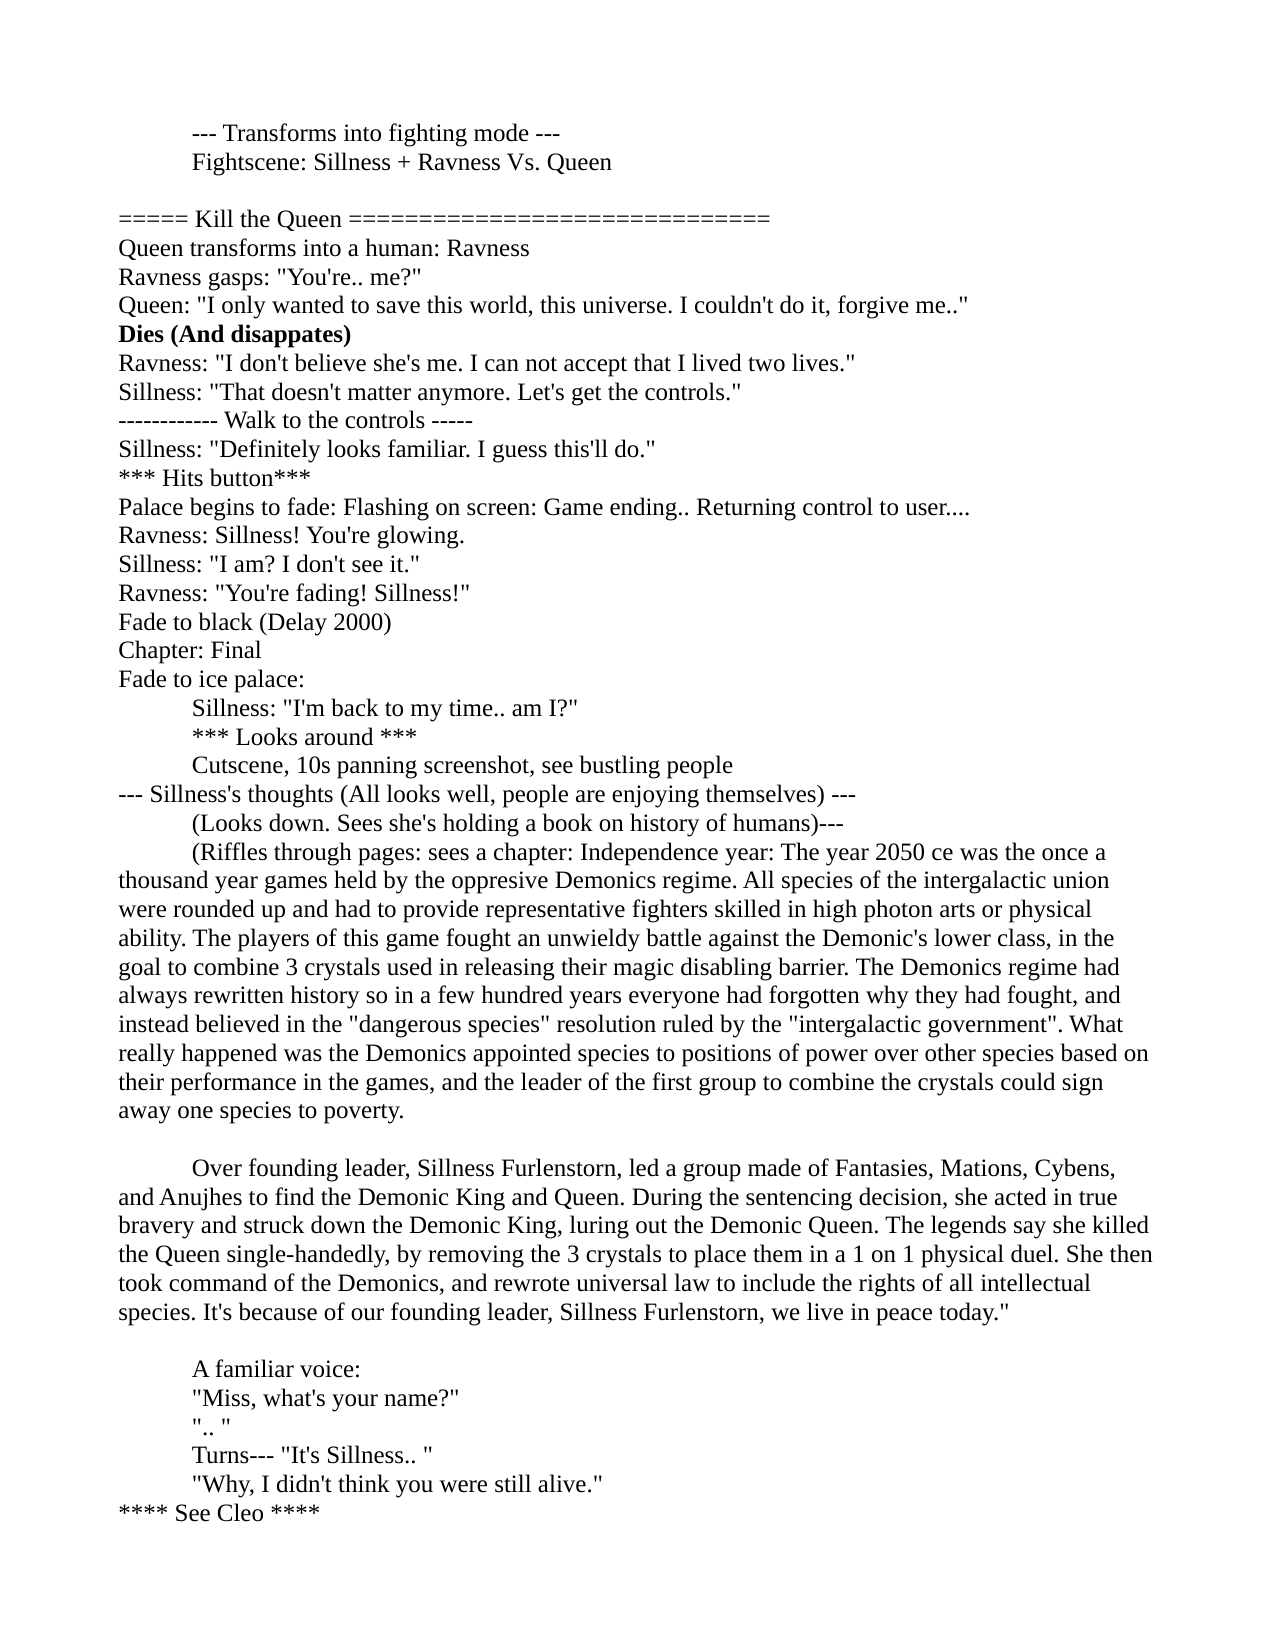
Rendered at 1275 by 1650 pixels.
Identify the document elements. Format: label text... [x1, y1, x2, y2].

text Sillness: "That doesn't matter anymore. Let's get the controls." [118, 377, 1157, 406]
text Sillness: "I am? I don't see it." [118, 549, 1157, 578]
text *** Looks around *** [118, 722, 1157, 751]
text Fightscene: Sillness + Ravness Vs. Queen [118, 147, 1157, 176]
text ------------ Walk to the controls ----- [118, 406, 1157, 434]
text Dies (And disappates) [118, 319, 1157, 348]
text Chapter: Final [118, 636, 1157, 664]
text *** Hits button*** [118, 463, 1157, 492]
text Turns--- "It's Sillness.. " [118, 1441, 1157, 1469]
text A familiar voice: [118, 1354, 1157, 1383]
text Sillness: "I'm back to my time.. am I?" [118, 693, 1157, 722]
text Over founding leader, Sillness Furlenstorn, led a group made of Fantasies, Mations, Cybens, and Anujhes to find the Demonic King and Queen. During the sentencing decision, she acted in true bravery and struck down the Demonic King, luring out the Demonic Queen. The legends say she killed the Queen single-handedly, by removing the 3 crystals to place them in a 1 on 1 physical duel. She then took command of the Demonics, and rewrote universal law to include the rights of all intellectual species. It's because of our founding leader, Sillness Furlenstorn, we live in peace today." [118, 1153, 1157, 1326]
text "Miss, what's your name?" [118, 1383, 1157, 1412]
text --- Transforms into fighting mode --- [118, 118, 1157, 147]
text (Looks down. Sees she's holding a book on history of humans)--- [118, 808, 1157, 837]
text (Riffles through pages: sees a chapter: Independence year: The year 2050 ce was the once a thousand year games held by the oppresive Demonics regime. All species of the intergalactic union were rounded up and had to provide representative fighters skilled in high photon arts or physical ability. The players of this game fought an unwieldy battle against the Demonic's lower class, in the goal to combine 3 crystals used in releasing their magic disabling barrier. The Demonics regime had always rewritten history so in a few hundred years everyone had forgotten why they had fought, and instead believed in the "dangerous species" resolution ruled by the "intergalactic government". What really happened was the Demonics appointed species to positions of power over other species based on their performance in the games, and the leader of the first group to combine the crystals could sign away one species to poverty. [118, 837, 1157, 1124]
text "Why, I didn't think you were still alive." [118, 1469, 1157, 1498]
text Queen: "I only wanted to save this world, this universe. I couldn't do it, forgive me.." [118, 291, 1157, 319]
text Fade to ice palace: [118, 664, 1157, 693]
text **** See Cleo **** [118, 1498, 1157, 1527]
text Ravness gasps: "You're.. me?" [118, 262, 1157, 291]
text Queen transforms into a human: Ravness [118, 233, 1157, 262]
text ===== Kill the Queen ============================== [118, 204, 1157, 233]
text Sillness: "Definitely looks familiar. I guess this'll do." [118, 434, 1157, 463]
text Fade to black (Delay 2000) [118, 607, 1157, 636]
text Palace begins to fade: Flashing on screen: Game ending.. Returning control to user.... [118, 492, 1157, 521]
text --- Sillness's thoughts (All looks well, people are enjoying themselves) --- [118, 779, 1157, 808]
text ".. " [118, 1412, 1157, 1441]
text Ravness: Sillness! You're glowing. [118, 521, 1157, 549]
text Ravness: "You're fading! Sillness!" [118, 578, 1157, 607]
text Ravness: "I don't believe she's me. I can not accept that I lived two lives." [118, 348, 1157, 377]
text Cutscene, 10s panning screenshot, see bustling people [118, 751, 1157, 779]
